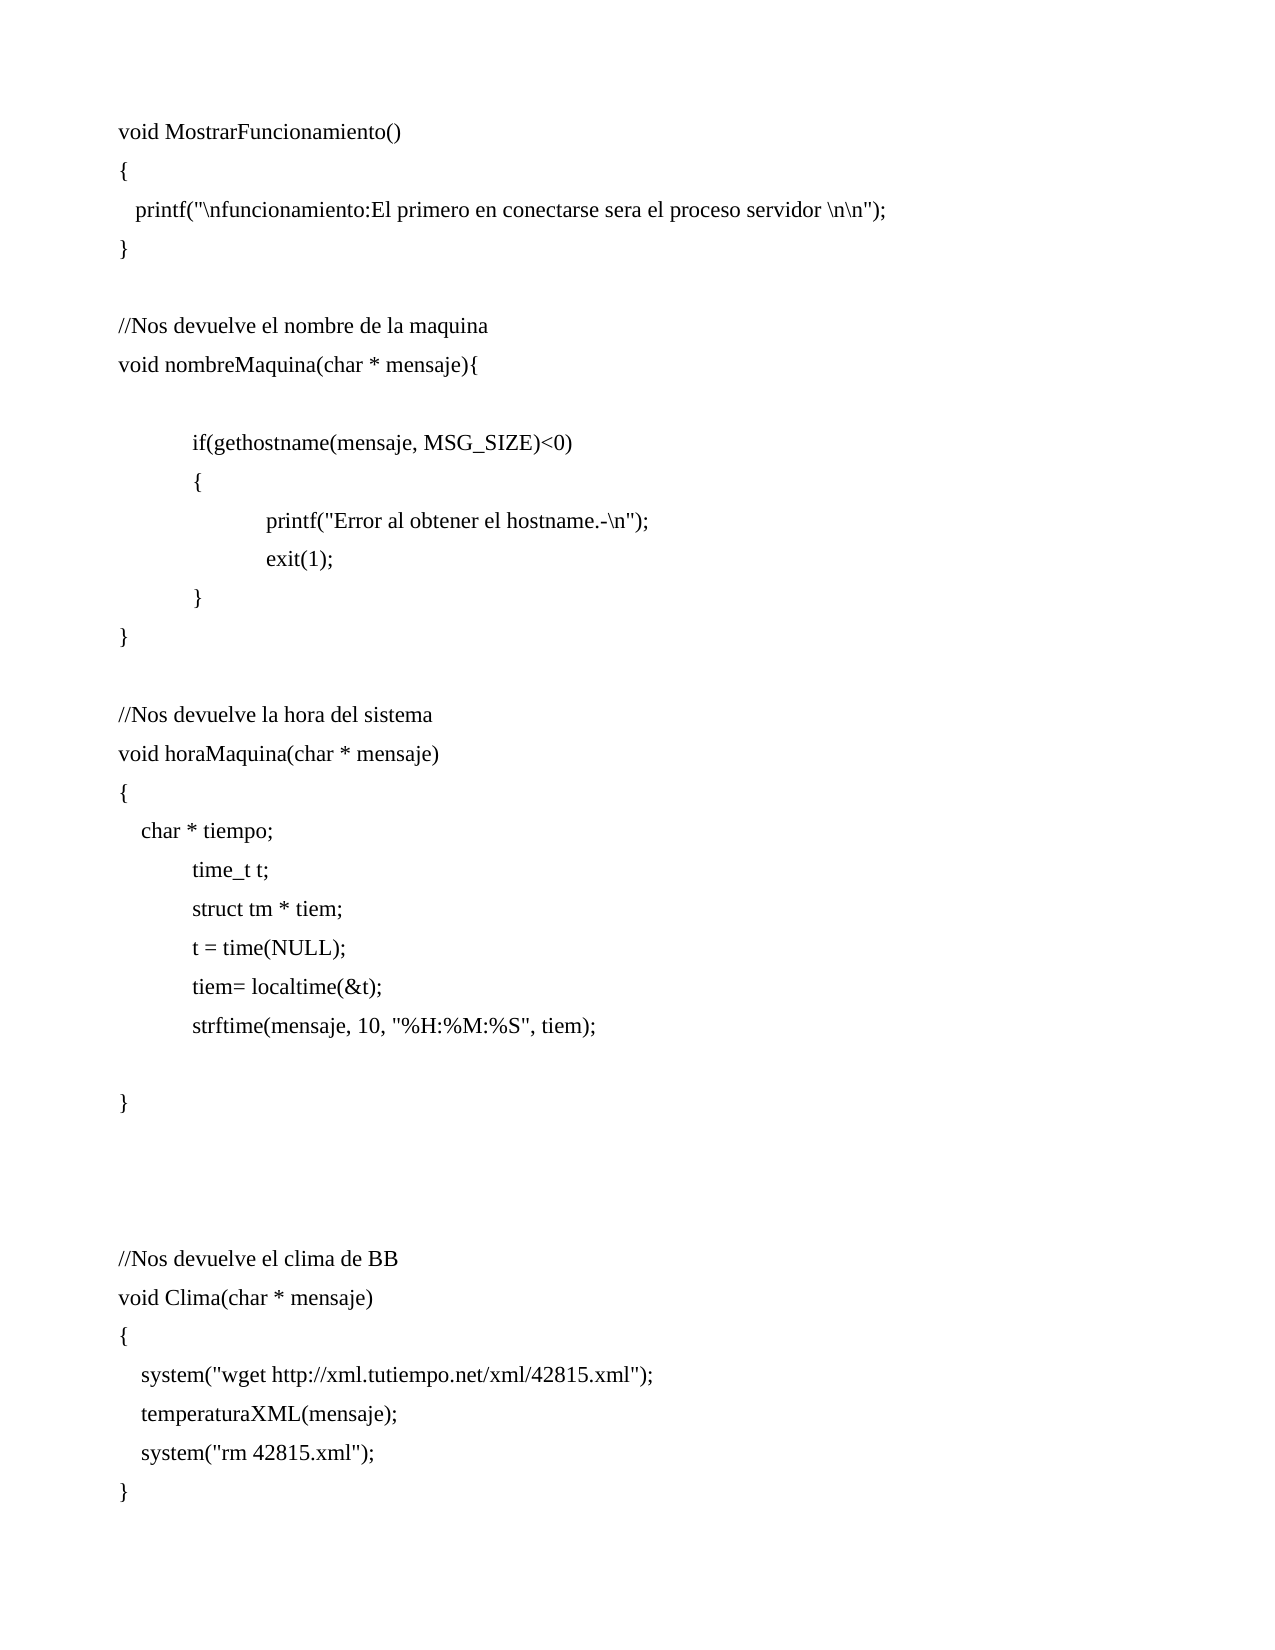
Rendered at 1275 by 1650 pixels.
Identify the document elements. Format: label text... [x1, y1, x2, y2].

text strftime(mensaje, 10, "%H:%M:%S", tiem); [118, 1012, 1157, 1038]
text printf("Error al obtener el hostname.-\n"); [118, 507, 1157, 533]
text } [118, 623, 1157, 649]
text { [118, 468, 1157, 494]
text void horaMaquina(char * mensaje) [118, 740, 1157, 766]
text } [118, 1089, 1157, 1116]
text void nombreMaquina(char * mensaje){ [118, 351, 1157, 378]
text } [118, 1478, 1157, 1504]
text void MostrarFuncionamiento() [118, 118, 1157, 144]
text printf("\nfuncionamiento:El primero en conectarse sera el proceso servidor \n\n"); [118, 196, 1157, 222]
text { [118, 157, 1157, 183]
text temperaturaXML(mensaje); [118, 1400, 1157, 1427]
text //Nos devuelve el nombre de la maquina [118, 312, 1157, 339]
text exit(1); [118, 546, 1157, 572]
text if(gethostname(mensaje, MSG_SIZE)<0) [118, 429, 1157, 455]
text } [118, 584, 1157, 611]
text //Nos devuelve el clima de BB [118, 1245, 1157, 1271]
text system("wget http://xml.tutiempo.net/xml/42815.xml"); [118, 1361, 1157, 1388]
text { [118, 779, 1157, 805]
text system("rm 42815.xml"); [118, 1439, 1157, 1466]
text t = time(NULL); [118, 934, 1157, 960]
text struct tm * tiem; [118, 895, 1157, 922]
text void Clima(char * mensaje) [118, 1284, 1157, 1310]
text char * tiempo; [118, 817, 1157, 844]
text //Nos devuelve la hora del sistema [118, 701, 1157, 727]
text { [118, 1323, 1157, 1349]
text tiem= localtime(&t); [118, 973, 1157, 999]
text time_t t; [118, 856, 1157, 883]
text } [118, 235, 1157, 261]
